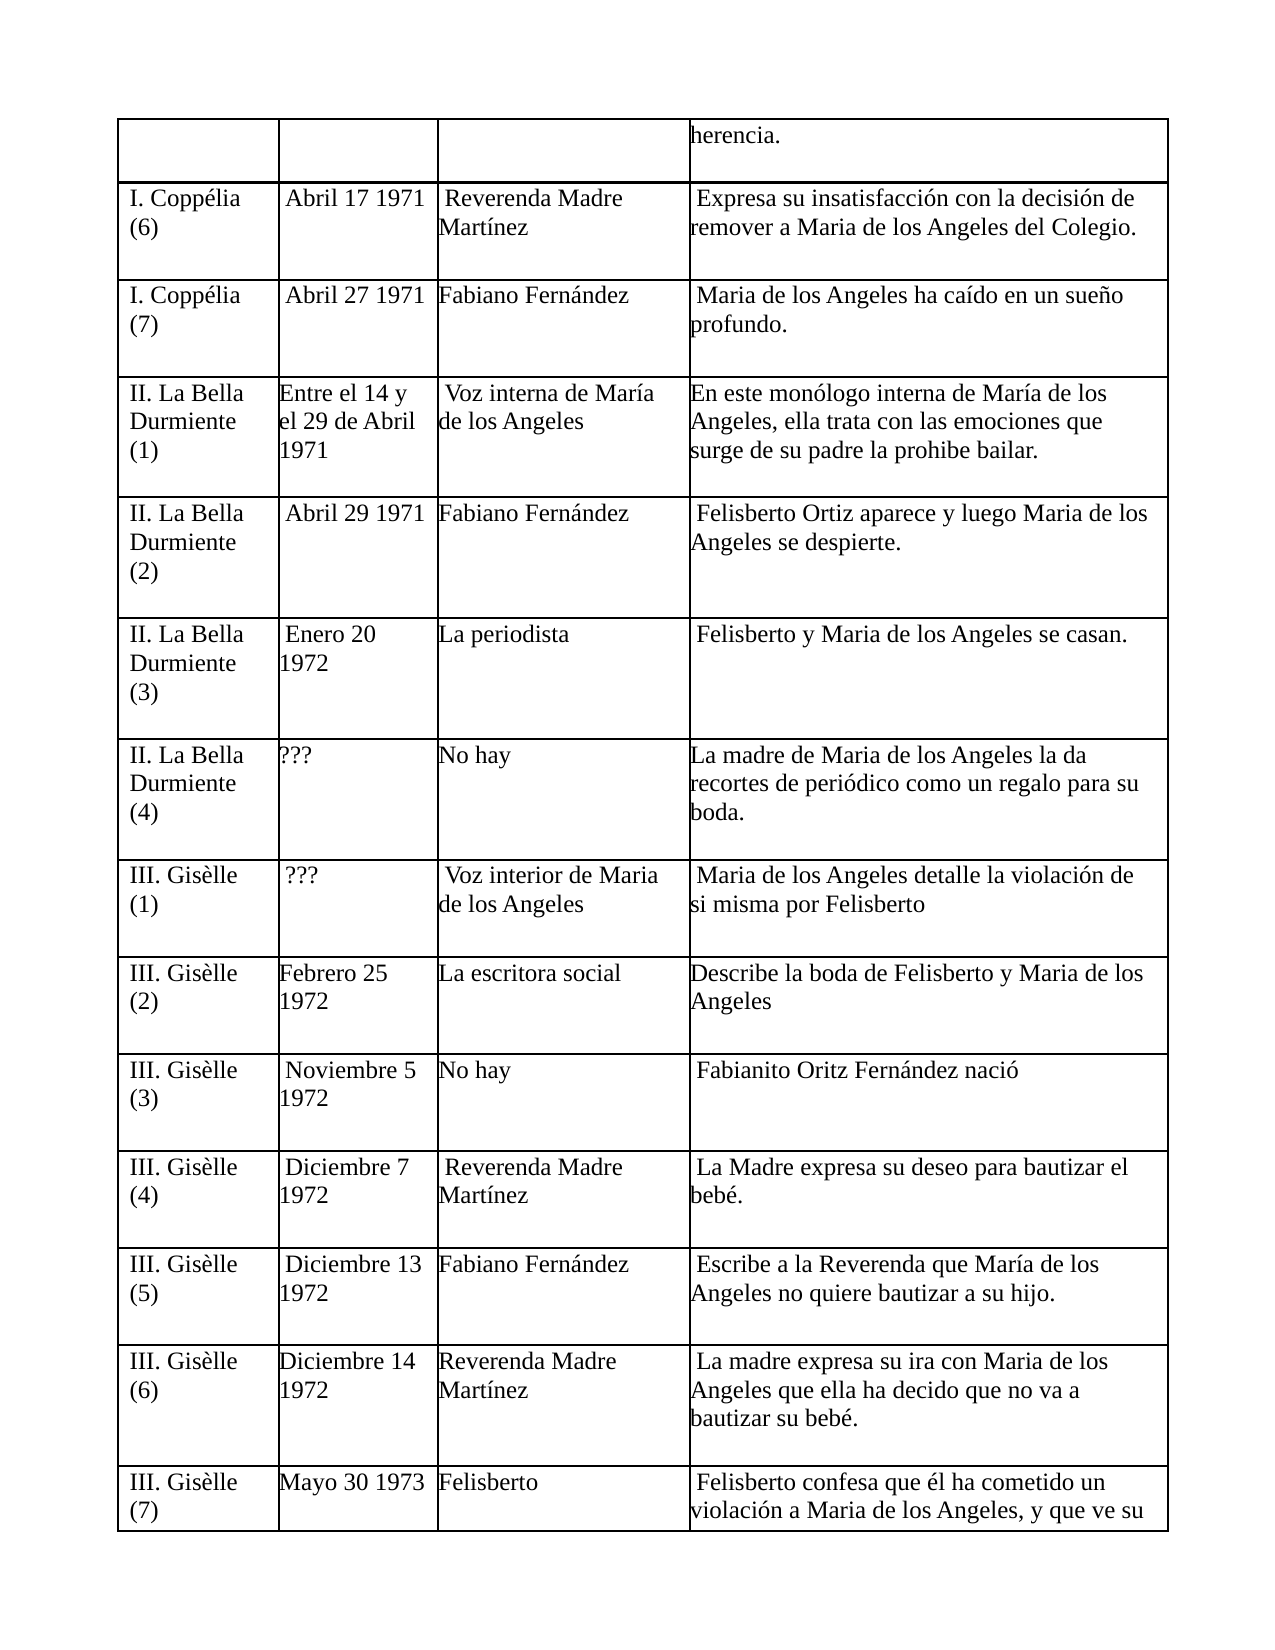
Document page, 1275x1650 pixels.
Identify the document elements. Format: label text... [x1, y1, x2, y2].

table_cell herencia. [691, 120, 1167, 181]
table_cell Reverenda Madre Martínez [439, 1152, 689, 1247]
table_cell III. Gisèlle (1) [119, 861, 278, 956]
table_cell Fabiano Fernández [439, 1249, 689, 1344]
table_cell III. Gisèlle (7) [119, 1467, 278, 1530]
table_cell I. Coppélia (6) [119, 184, 278, 278]
table_cell Reverenda Madre Martínez [439, 1346, 689, 1464]
table_cell Diciembre 14 1972 [280, 1346, 437, 1464]
table_cell Diciembre 7 1972 [280, 1152, 437, 1247]
table_cell Maria de los Angeles ha caído en un sueño profundo. [691, 281, 1167, 376]
table_cell Felisberto Ortiz aparece y luego Maria de los Angeles se despierte. [691, 498, 1167, 617]
table_cell No hay [439, 740, 689, 858]
table_cell Fabiano Fernández [439, 498, 689, 617]
table_cell Fabianito Oritz Fernández nació [691, 1055, 1167, 1150]
table_cell [119, 120, 278, 181]
table_cell La escritora social [439, 958, 689, 1053]
table_cell Felisberto [439, 1467, 689, 1530]
table_cell Reverenda Madre Martínez [439, 184, 689, 278]
table_cell Voz interna de María de los Angeles [439, 378, 689, 496]
table_cell Expresa su insatisfacción con la decisión de remover a Maria de los Angeles del Colegio. [691, 184, 1167, 278]
table_cell Voz interior de Maria de los Angeles [439, 861, 689, 956]
table_cell No hay [439, 1055, 689, 1150]
table_cell Noviembre 5 1972 [280, 1055, 437, 1150]
table_cell II. La Bella Durmiente (4) [119, 740, 278, 858]
table_cell [439, 120, 689, 181]
table_cell Abril 29 1971 [280, 498, 437, 617]
table_cell Describe la boda de Felisberto y Maria de los Angeles [691, 958, 1167, 1053]
table_cell En este monólogo interna de María de los Angeles, ella trata con las emociones que surge de su padre la prohibe bailar. [691, 378, 1167, 496]
table_cell II. La Bella Durmiente (3) [119, 619, 278, 738]
table_cell Maria de los Angeles detalle la violación de si misma por Felisberto [691, 861, 1167, 956]
table_cell Diciembre 13 1972 [280, 1249, 437, 1344]
table_cell Febrero 25 1972 [280, 958, 437, 1053]
table_cell III. Gisèlle (3) [119, 1055, 278, 1150]
table_cell La Madre expresa su deseo para bautizar el bebé. [691, 1152, 1167, 1247]
table_cell Escribe a la Reverenda que María de los Angeles no quiere bautizar a su hijo. [691, 1249, 1167, 1344]
table_cell II. La Bella Durmiente (2) [119, 498, 278, 617]
table_cell [280, 120, 437, 181]
table_cell ??? [280, 861, 437, 956]
table_cell II. La Bella Durmiente (1) [119, 378, 278, 496]
table_cell ??? [280, 740, 437, 858]
table_cell Mayo 30 1973 [280, 1467, 437, 1530]
table_cell La periodista [439, 619, 689, 738]
table_cell La madre de Maria de los Angeles la da recortes de periódico como un regalo para su boda. [691, 740, 1167, 858]
table_cell Entre el 14 y el 29 de Abril 1971 [280, 378, 437, 496]
table_cell Fabiano Fernández [439, 281, 689, 376]
table_cell III. Gisèlle (5) [119, 1249, 278, 1344]
table_cell III. Gisèlle (4) [119, 1152, 278, 1247]
table_cell Felisberto y Maria de los Angeles se casan. [691, 619, 1167, 738]
table_cell Felisberto confesa que él ha cometido un violación a Maria de los Angeles, y que ve su [691, 1467, 1167, 1530]
table_cell La madre expresa su ira con Maria de los Angeles que ella ha decido que no va a bautizar su bebé. [691, 1346, 1167, 1464]
table_cell I. Coppélia (7) [119, 281, 278, 376]
table_cell Abril 27 1971 [280, 281, 437, 376]
table_cell III. Gisèlle (6) [119, 1346, 278, 1464]
table_cell III. Gisèlle (2) [119, 958, 278, 1053]
table_cell Enero 20 1972 [280, 619, 437, 738]
table_cell Abril 17 1971 [280, 184, 437, 278]
